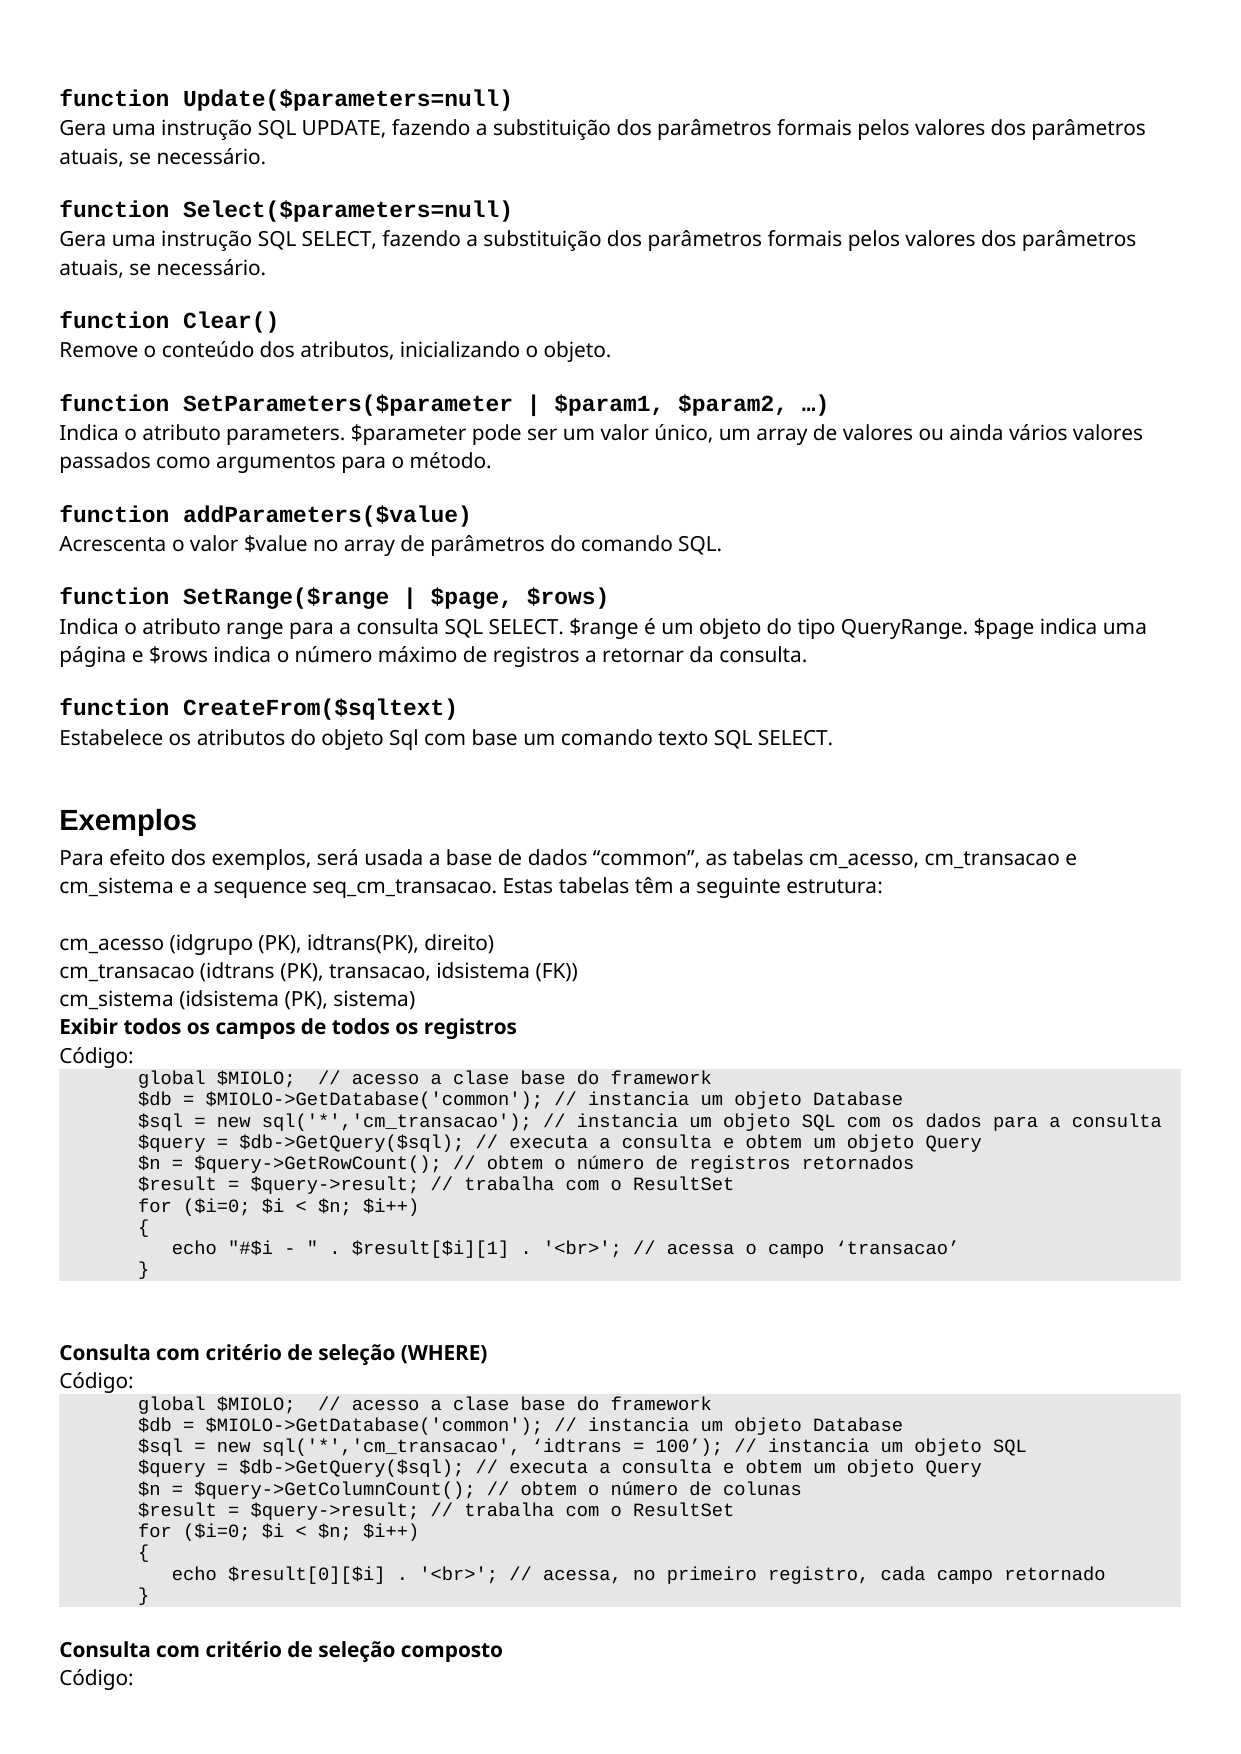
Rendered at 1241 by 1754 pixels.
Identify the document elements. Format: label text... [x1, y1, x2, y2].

text { [59, 1218, 1181, 1239]
text $n = $query->GetColumnCount(); // obtem o número de colunas [59, 1479, 1181, 1501]
text function CreateFrom($sqltext) [59, 696, 1181, 723]
text Código: [59, 1041, 1181, 1069]
text echo "#$i - " . $result[$i][1] . '<br>'; // acessa o campo ‘transacao’ [59, 1239, 1181, 1260]
text for ($i=0; $i < $n; $i++) [59, 1196, 1181, 1218]
text Gera uma instrução SQL SELECT, fazendo a substituição dos parâmetros formais pelos valores dos parâmetros atuais, se necessário. [59, 224, 1181, 281]
text function Update($parameters=null) [59, 87, 1181, 113]
text Acrescenta o valor $value no array de parâmetros do comando SQL. [59, 529, 1181, 557]
text $query = $db->GetQuery($sql); // executa a consulta e obtem um objeto Query [59, 1458, 1181, 1479]
text Indica o atributo parameters. $parameter pode ser um valor único, um array de valores ou ainda vários valores passados como argumentos para o método. [59, 418, 1181, 474]
text $result = $query->result; // trabalha com o ResultSet [59, 1175, 1181, 1196]
text $query = $db->GetQuery($sql); // executa a consulta e obtem um objeto Query [59, 1133, 1181, 1154]
text $db = $MIOLO->GetDatabase('common'); // instancia um objeto Database [59, 1416, 1181, 1437]
text function Clear() [59, 309, 1181, 335]
text Estabelece os atributos do objeto Sql com base um comando texto SQL SELECT. [59, 723, 1181, 751]
text function Select($parameters=null) [59, 198, 1181, 224]
text $db = $MIOLO->GetDatabase('common'); // instancia um objeto Database [59, 1090, 1181, 1111]
text } [59, 1260, 1181, 1281]
text Código: [59, 1663, 1181, 1692]
text function SetParameters($parameter | $param1, $param2, …) [59, 392, 1181, 418]
text $n = $query->GetRowCount(); // obtem o número de registros retornados [59, 1154, 1181, 1175]
text Remove o conteúdo dos atributos, inicializando o objeto. [59, 335, 1181, 364]
text global $MIOLO; // acesso a clase base do framework [59, 1069, 1181, 1090]
text $sql = new sql('*','cm_transacao', ‘idtrans = 100’); // instancia um objeto SQL [59, 1437, 1181, 1458]
text $sql = new sql('*','cm_transacao'); // instancia um objeto SQL com os dados para a consulta [59, 1111, 1181, 1133]
text Consulta com critério de seleção composto [59, 1635, 1181, 1663]
text echo $result[0][$i] . '<br>'; // acessa, no primeiro registro, cada campo retornado [59, 1564, 1181, 1586]
text cm_sistema (idsistema (PK), sistema) [59, 984, 1181, 1012]
text global $MIOLO; // acesso a clase base do framework [59, 1394, 1181, 1416]
text cm_transacao (idtrans (PK), transacao, idsistema (FK)) [59, 956, 1181, 984]
text } [59, 1586, 1181, 1607]
text function addParameters($value) [59, 503, 1181, 529]
text function SetRange($range | $page, $rows) [59, 586, 1181, 612]
text for ($i=0; $i < $n; $i++) [59, 1522, 1181, 1543]
text { [59, 1543, 1181, 1564]
text Indica o atributo range para a consulta SQL SELECT. $range é um objeto do tipo QueryRange. $page indica uma página e $rows indica o número máximo de registros a retornar da consulta. [59, 612, 1181, 668]
text cm_acesso (idgrupo (PK), idtrans(PK), direito) [59, 928, 1181, 956]
text Exibir todos os campos de todos os registros [59, 1012, 1181, 1041]
subtitle Exemplos [59, 804, 1181, 837]
text Consulta com critério de seleção (WHERE) [59, 1338, 1181, 1366]
text $result = $query->result; // trabalha com o ResultSet [59, 1501, 1181, 1522]
text Gera uma instrução SQL UPDATE, fazendo a substituição dos parâmetros formais pelos valores dos parâmetros atuais, se necessário. [59, 113, 1181, 170]
text Para efeito dos exemplos, será usada a base de dados “common”, as tabelas cm_acesso, cm_transacao e cm_sistema e a sequence seq_cm_transacao. Estas tabelas têm a seguinte estrutura: [59, 843, 1181, 899]
text Código: [59, 1366, 1181, 1394]
